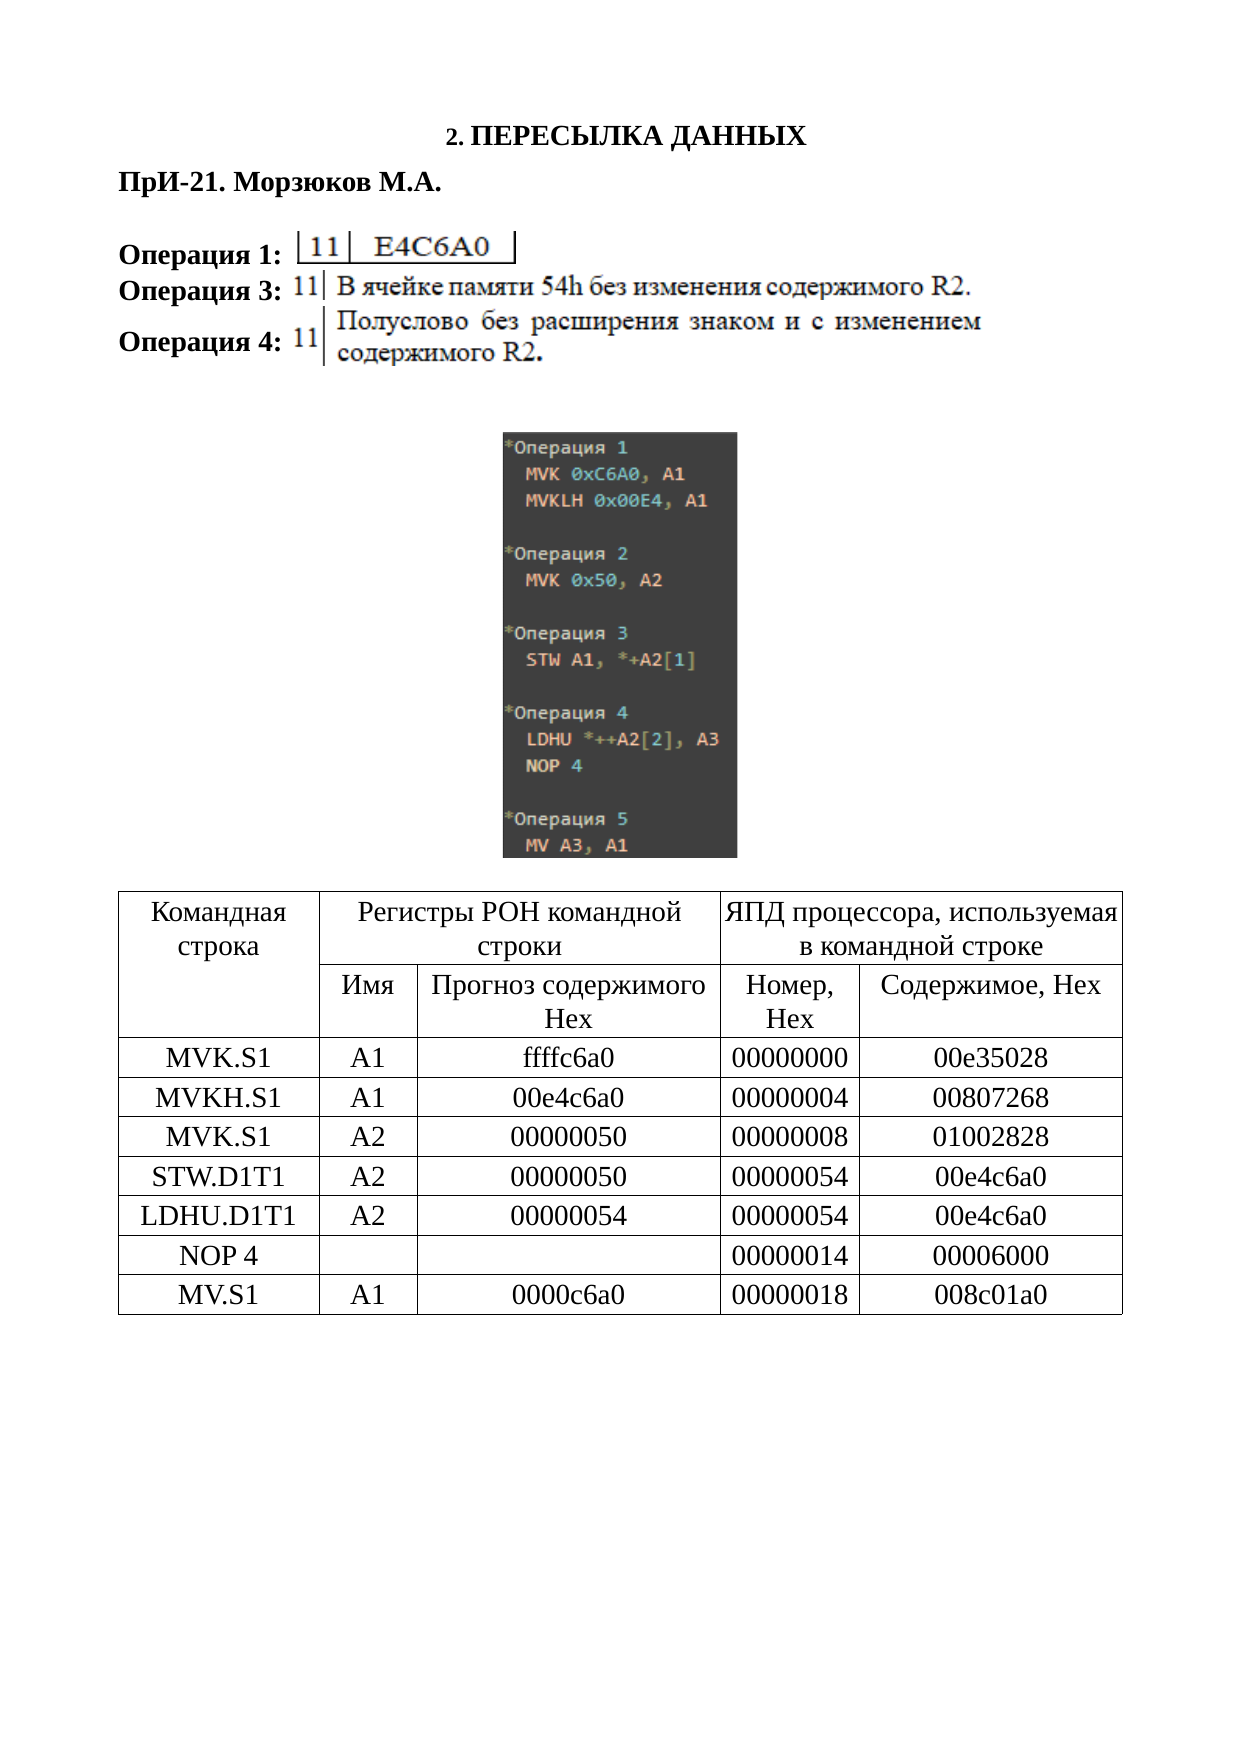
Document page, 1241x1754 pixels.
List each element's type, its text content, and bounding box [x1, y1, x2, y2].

picture [289, 270, 982, 300]
table_cell 00000050 [418, 1117, 720, 1156]
table_cell Прогноз содержимого Hex [418, 965, 720, 1037]
table_cell Номер, Hex [721, 965, 859, 1037]
table_cell MV.S1 [119, 1275, 319, 1314]
picture [502, 432, 738, 858]
text ПрИ-21. Морзюков М.А. [118, 164, 1122, 198]
text Операция 4: [118, 306, 289, 366]
table_cell Имя [320, 965, 417, 1037]
table_cell LDHU.D1T1 [119, 1196, 319, 1235]
table_cell 00000054 [418, 1196, 720, 1235]
table_cell A1 [320, 1275, 417, 1314]
table_header ЯПД процессора, используемая в командной строке [721, 892, 1122, 964]
picture [289, 306, 990, 366]
table_cell 00807268 [860, 1078, 1122, 1116]
table_cell A2 [320, 1157, 417, 1195]
table_cell [320, 1236, 417, 1274]
table_cell A2 [320, 1117, 417, 1156]
table_cell NOP 4 [119, 1236, 319, 1274]
table_cell 00000014 [721, 1236, 859, 1274]
table_cell 00e4c6a0 [860, 1157, 1122, 1195]
table_cell 00000050 [418, 1157, 720, 1195]
table_cell 00e4c6a0 [418, 1078, 720, 1116]
table_cell 00000008 [721, 1117, 859, 1156]
table_cell [418, 1236, 720, 1274]
text Операция 3: [118, 270, 1122, 306]
table_header Командная строка [119, 892, 319, 1037]
text Операция 1: [118, 231, 1122, 270]
table_cell ffffc6a0 [418, 1038, 720, 1077]
table_cell A1 [320, 1078, 417, 1116]
table_cell 00000018 [721, 1275, 859, 1314]
table_header Регистры РОН командной строки [320, 892, 720, 964]
table_cell MVK.S1 [119, 1038, 319, 1077]
table_cell 00000004 [721, 1078, 859, 1116]
table_cell MVK.S1 [119, 1117, 319, 1156]
text [990, 306, 1122, 366]
table_cell 00e4c6a0 [860, 1196, 1122, 1235]
table_cell A2 [320, 1196, 417, 1235]
table_cell 00000000 [721, 1038, 859, 1077]
subtitle 2. ПЕРЕСЫЛКА ДАННЫХ [192, 118, 1060, 152]
table_cell 008c01a0 [860, 1275, 1122, 1314]
picture [297, 231, 516, 264]
table_cell 00000054 [721, 1196, 859, 1235]
table_cell 0000c6a0 [418, 1275, 720, 1314]
table_cell Содержимое, Hex [860, 965, 1122, 1037]
table_cell A1 [320, 1038, 417, 1077]
table_cell MVKH.S1 [119, 1078, 319, 1116]
table_cell 00000054 [721, 1157, 859, 1195]
table_cell 01002828 [860, 1117, 1122, 1156]
table_cell STW.D1T1 [119, 1157, 319, 1195]
table_cell 00006000 [860, 1236, 1122, 1274]
table_cell 00e35028 [860, 1038, 1122, 1077]
